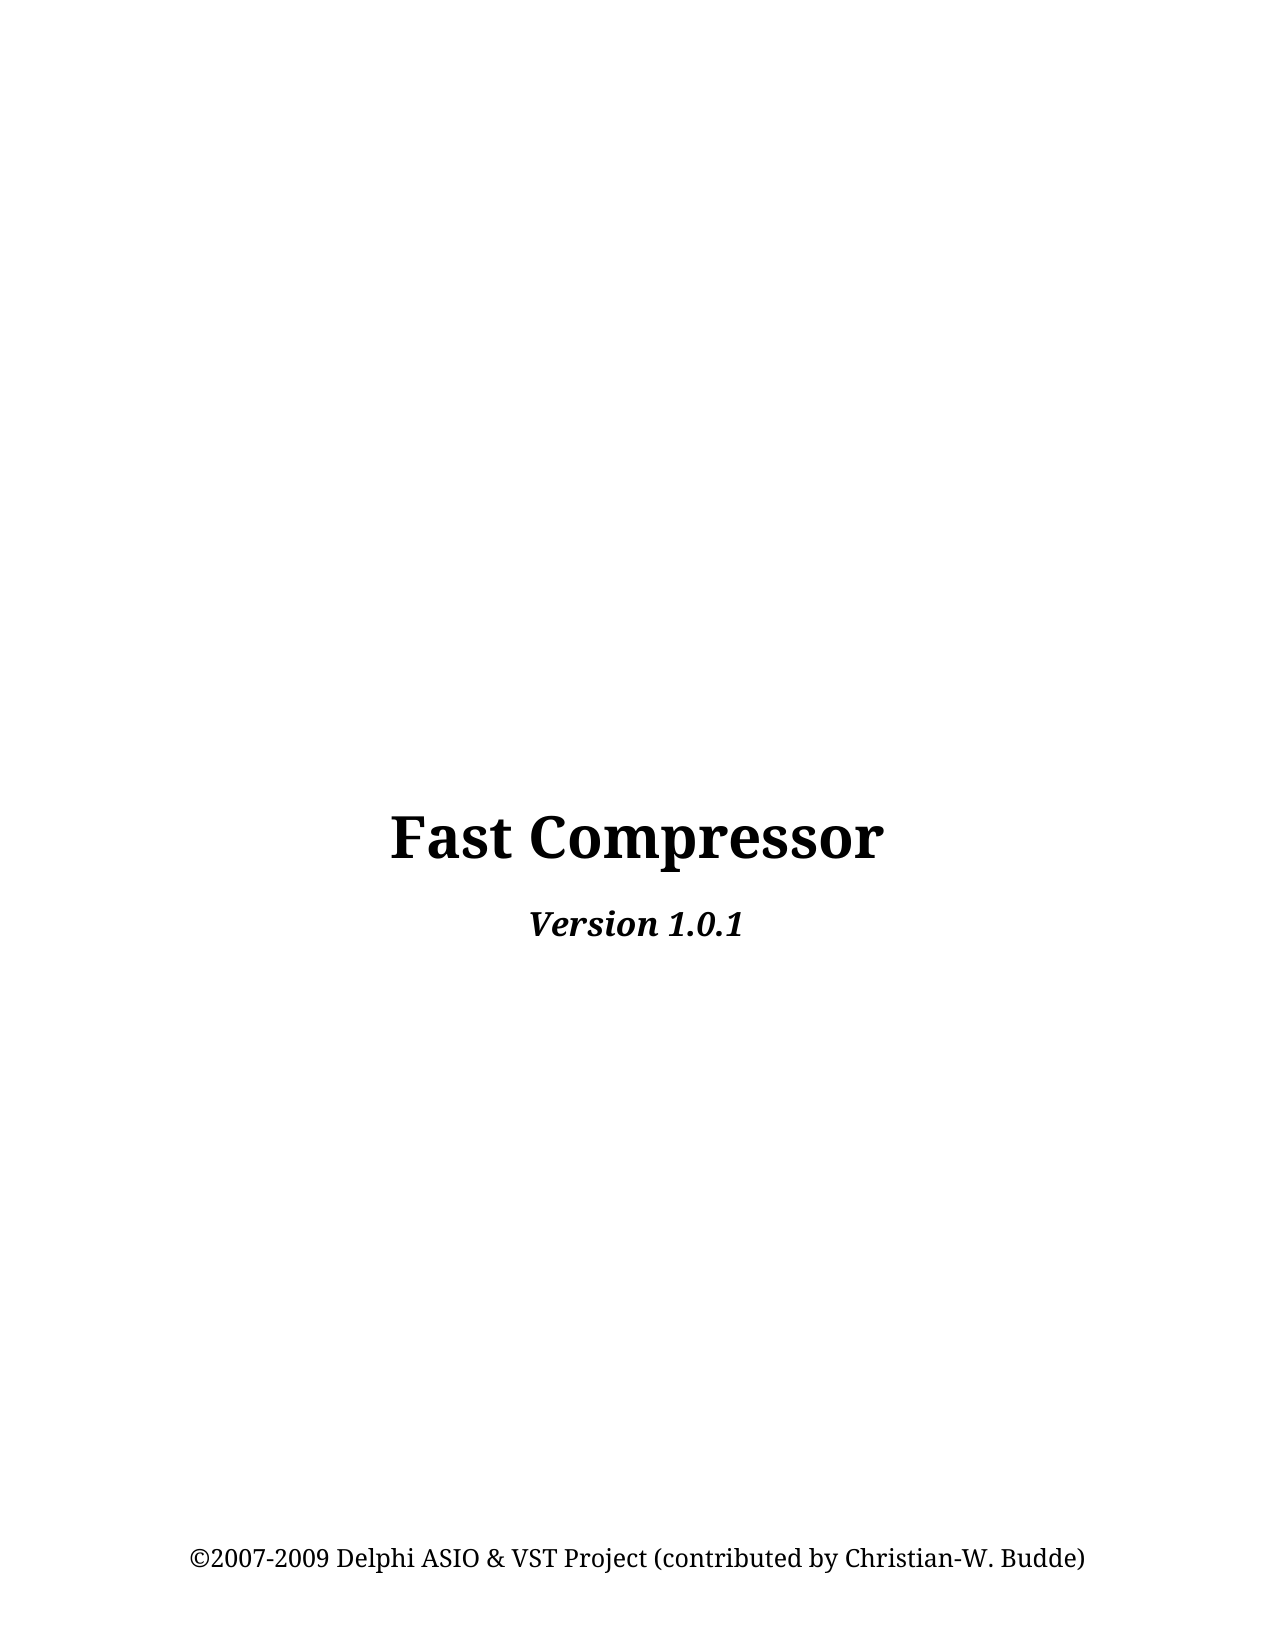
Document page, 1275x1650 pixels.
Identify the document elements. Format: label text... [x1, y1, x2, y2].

subtitle Version 1.0.1 [148, 901, 1127, 946]
title Fast Compressor [148, 797, 1127, 876]
